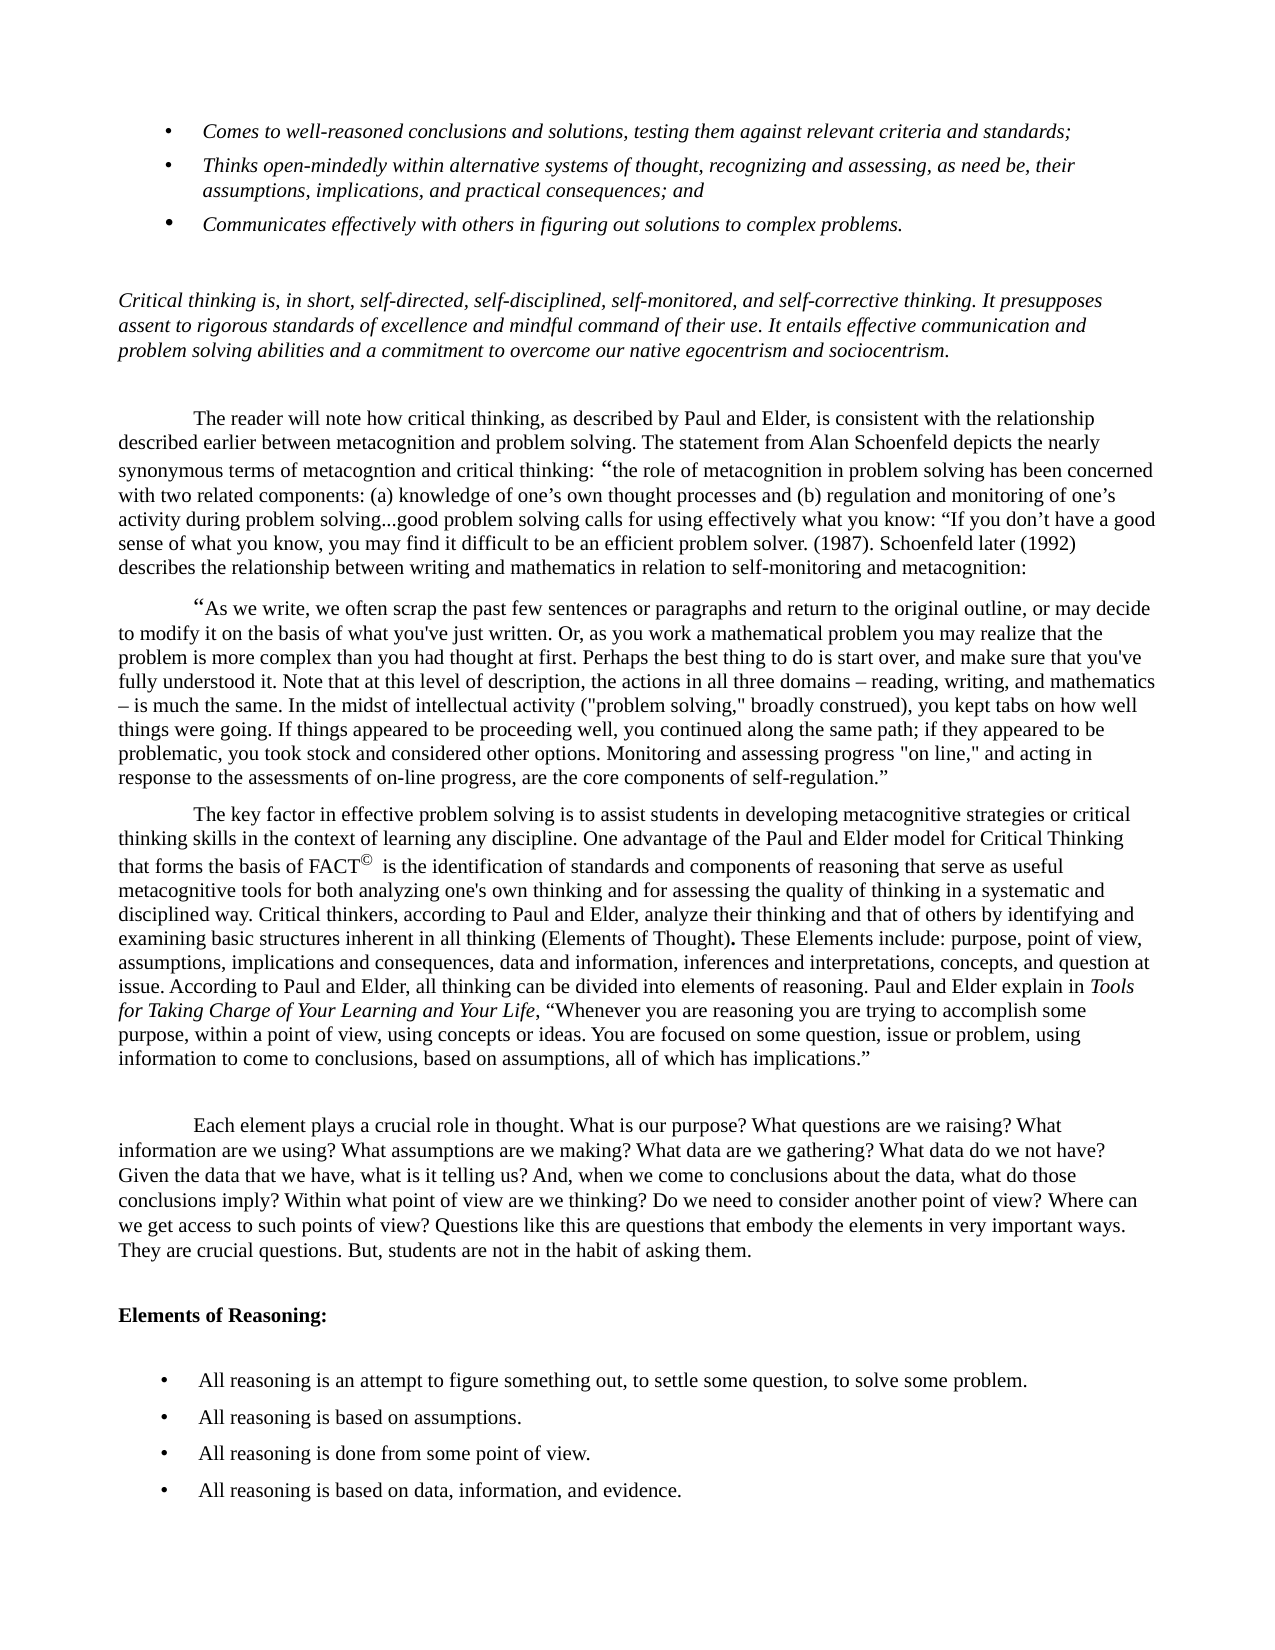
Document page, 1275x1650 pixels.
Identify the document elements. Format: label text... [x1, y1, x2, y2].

text Each element plays a crucial role in thought. What is our purpose? What questions are we raising? What information are we using? What assumptions are we making? What data are we gathering? What data do we not have? Given the data that we have, what is it telling us? And, when we come to conclusions about the data, what do those conclusions imply? Within what point of view are we thinking? Do we need to consider another point of view? Where can we get access to such points of view? Questions like this are questions that embody the elements in very important ways. They are crucial questions. But, students are not in the habit of asking them. [118, 1112, 1157, 1262]
list All reasoning is an attempt to figure something out, to settle some question, to solve some problem. [161, 1368, 1157, 1392]
list All reasoning is based on data, information, and evidence. [161, 1478, 1157, 1502]
list Communicates effectively with others in figuring out solutions to complex problems. [165, 212, 1157, 237]
list Thinks open-mindedly within alternative systems of thought, recognizing and assessing, as need be, their assumptions, implications, and practical consequences; and [165, 152, 1157, 202]
list All reasoning is based on assumptions. [161, 1405, 1157, 1429]
text The reader will note how critical thinking, as described by Paul and Elder, is consistent with the relationship described earlier between metacognition and problem solving. The statement from Alan Schoenfeld depicts the nearly synonymous terms of metacogntion and critical thinking: “the role of metacognition in problem solving has been concerned with two related components: (a) knowledge of one’s own thought processes and (b) regulation and monitoring of one’s activity during problem solving...good problem solving calls for using effectively what you know: “If you don’t have a good sense of what you know, you may find it difficult to be an efficient problem solver. (1987). Schoenfeld later (1992) describes the relationship between writing and mathematics in relation to self-monitoring and metacognition: [118, 406, 1157, 579]
text Elements of Reasoning: [118, 1303, 1157, 1327]
text Critical thinking is, in short, self-directed, self-disciplined, self-monitored, and self-corrective thinking. It presupposes assent to rigorous standards of excellence and mindful command of their use. It entails effective communication and problem solving abilities and a commitment to overcome our native egocentrism and sociocentrism. [118, 287, 1157, 362]
text The key factor in effective problem solving is to assist students in developing metacognitive strategies or critical thinking skills in the context of learning any discipline. One advantage of the Paul and Elder model for Critical Thinking that forms the basis of FACT© is the identification of standards and components of reasoning that serve as useful metacognitive tools for both analyzing one's own thinking and for assessing the quality of thinking in a systematic and disciplined way. Critical thinkers, according to Paul and Elder, analyze their thinking and that of others by identifying and examining basic structures inherent in all thinking (Elements of Thought). These Elements include: purpose, point of view, assumptions, implications and consequences, data and information, inferences and interpretations, concepts, and question at issue. According to Paul and Elder, all thinking can be divided into elements of reasoning. Paul and Elder explain in Tools for Taking Charge of Your Learning and Your Life, “Whenever you are reasoning you are trying to accomplish some purpose, within a point of view, using concepts or ideas. You are focused on some question, issue or problem, using information to come to conclusions, based on assumptions, all of which has implications.” [118, 802, 1157, 1070]
text “As we write, we often scrap the past few sentences or paragraphs and return to the original outline, or may decide to modify it on the basis of what you've just written. Or, as you work a mathematical problem you may realize that the problem is more complex than you had thought at first. Perhaps the best thing to do is start over, and make sure that you've fully understood it. Note that at this level of description, the actions in all three domains – reading, writing, and mathematics – is much the same. In the midst of intellectual activity ("problem solving," broadly construed), you kept tabs on how well things were going. If things appeared to be proceeding well, you continued along the same path; if they appeared to be problematic, you took stock and considered other options. Monitoring and assessing progress "on line," and acting in response to the assessments of on-line progress, are the core components of self-regulation.” [118, 592, 1157, 789]
list All reasoning is done from some point of view. [161, 1441, 1157, 1465]
list Comes to well-reasoned conclusions and solutions, testing them against relevant criteria and standards; [165, 118, 1157, 143]
